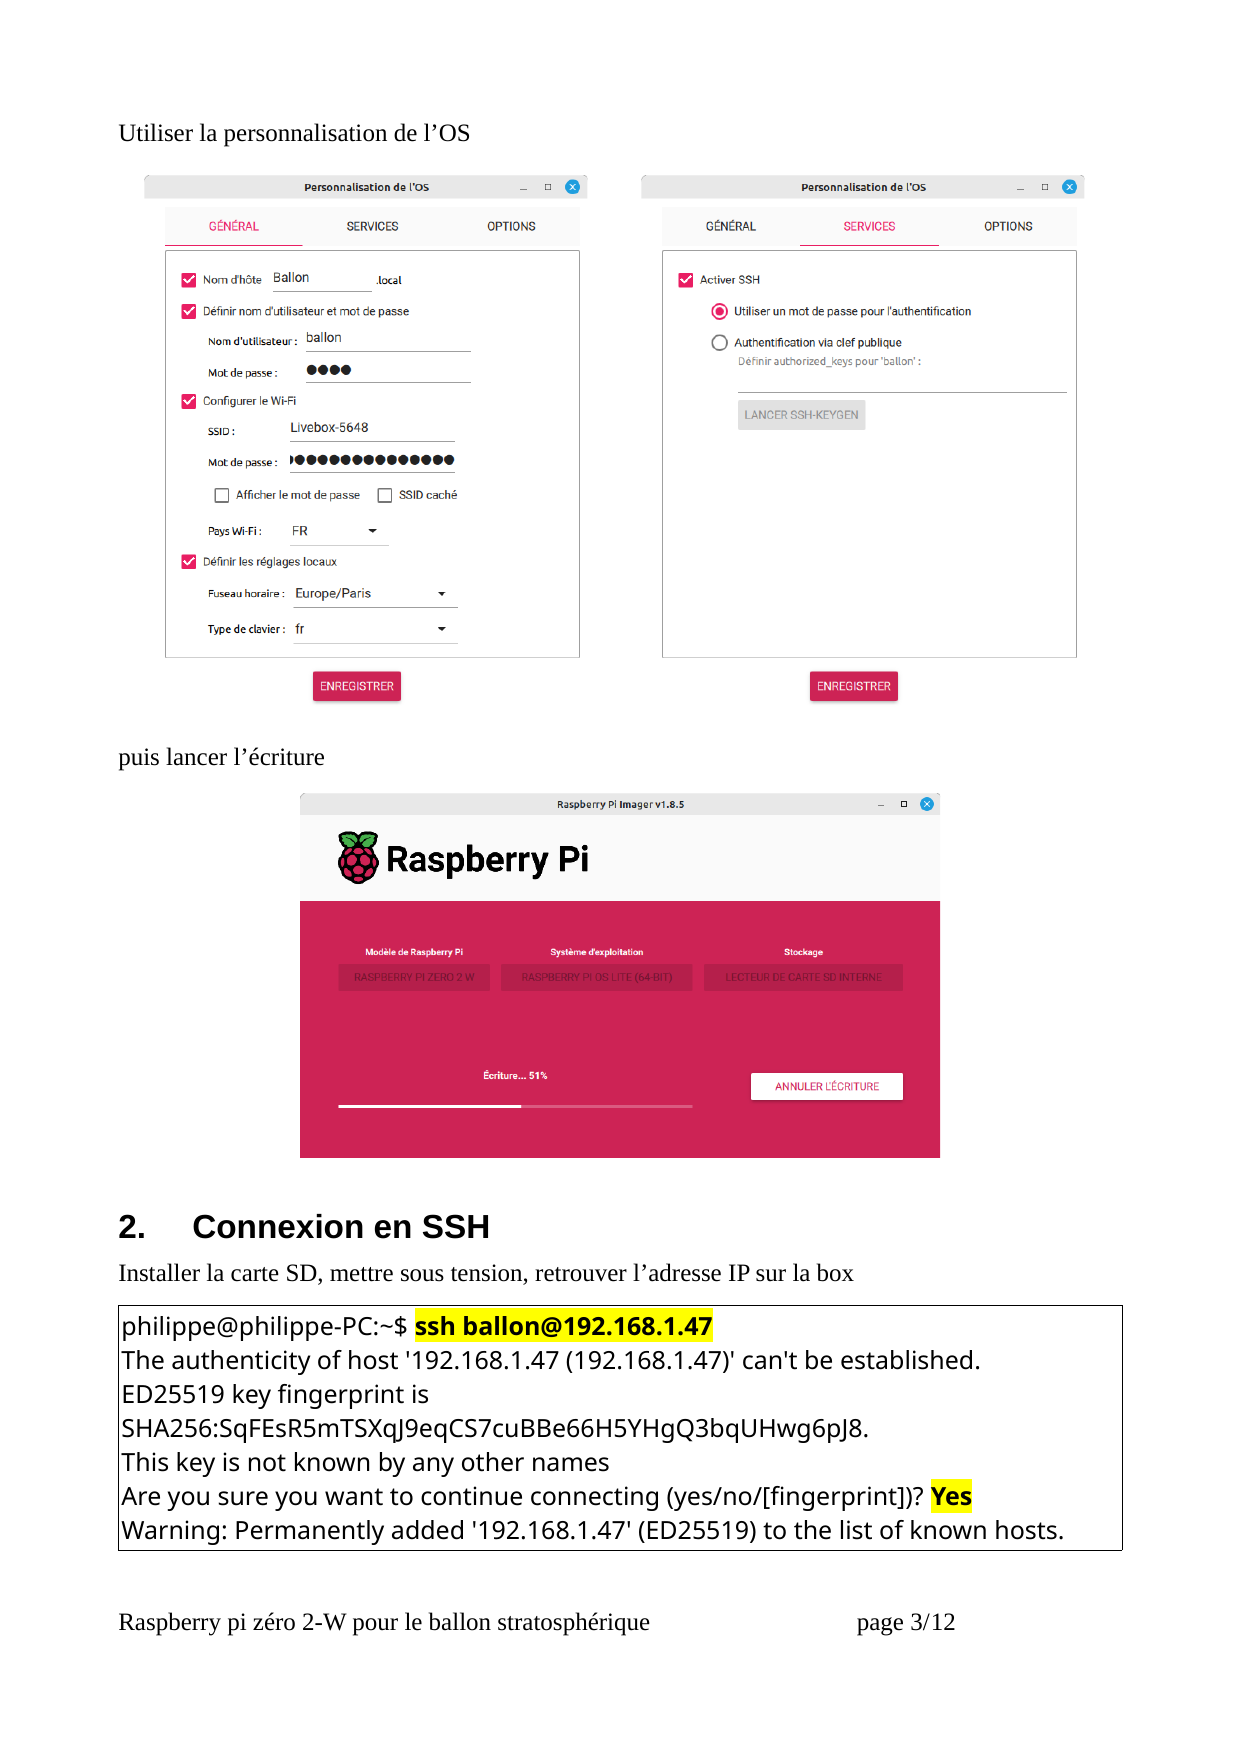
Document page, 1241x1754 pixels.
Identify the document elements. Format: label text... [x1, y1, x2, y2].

text ED25519 key fingerprint is SHA256:SqFEsR5mTSXqJ9eqCS7cuBBe66H5YHgQ3bqUHwg6pJ8. [119, 1373, 1122, 1442]
subtitle Connexion en SSH [118, 1207, 1122, 1245]
text Utiliser la personnalisation de l’OS [118, 118, 1122, 176]
text Warning: Permanently added '192.168.1.47' (ED25519) to the list of known hosts. [119, 1510, 1122, 1550]
text This key is not known by any other names [119, 1442, 1122, 1476]
picture [300, 793, 941, 1158]
text Are you sure you want to continue connecting (yes/no/[fingerprint])? Yes [119, 1476, 1122, 1510]
text puis lancer l’écriture [118, 742, 1122, 771]
picture [144, 175, 588, 714]
text Installer la carte SD, mettre sous tension, retrouver l’adresse IP sur la box [118, 1258, 1122, 1286]
text The authenticity of host '192.168.1.47 (192.168.1.47)' can't be established. [119, 1339, 1122, 1373]
picture [641, 175, 1085, 714]
text philippe@philippe-PC:~$ ssh ballon@192.168.1.47 [119, 1306, 1122, 1339]
